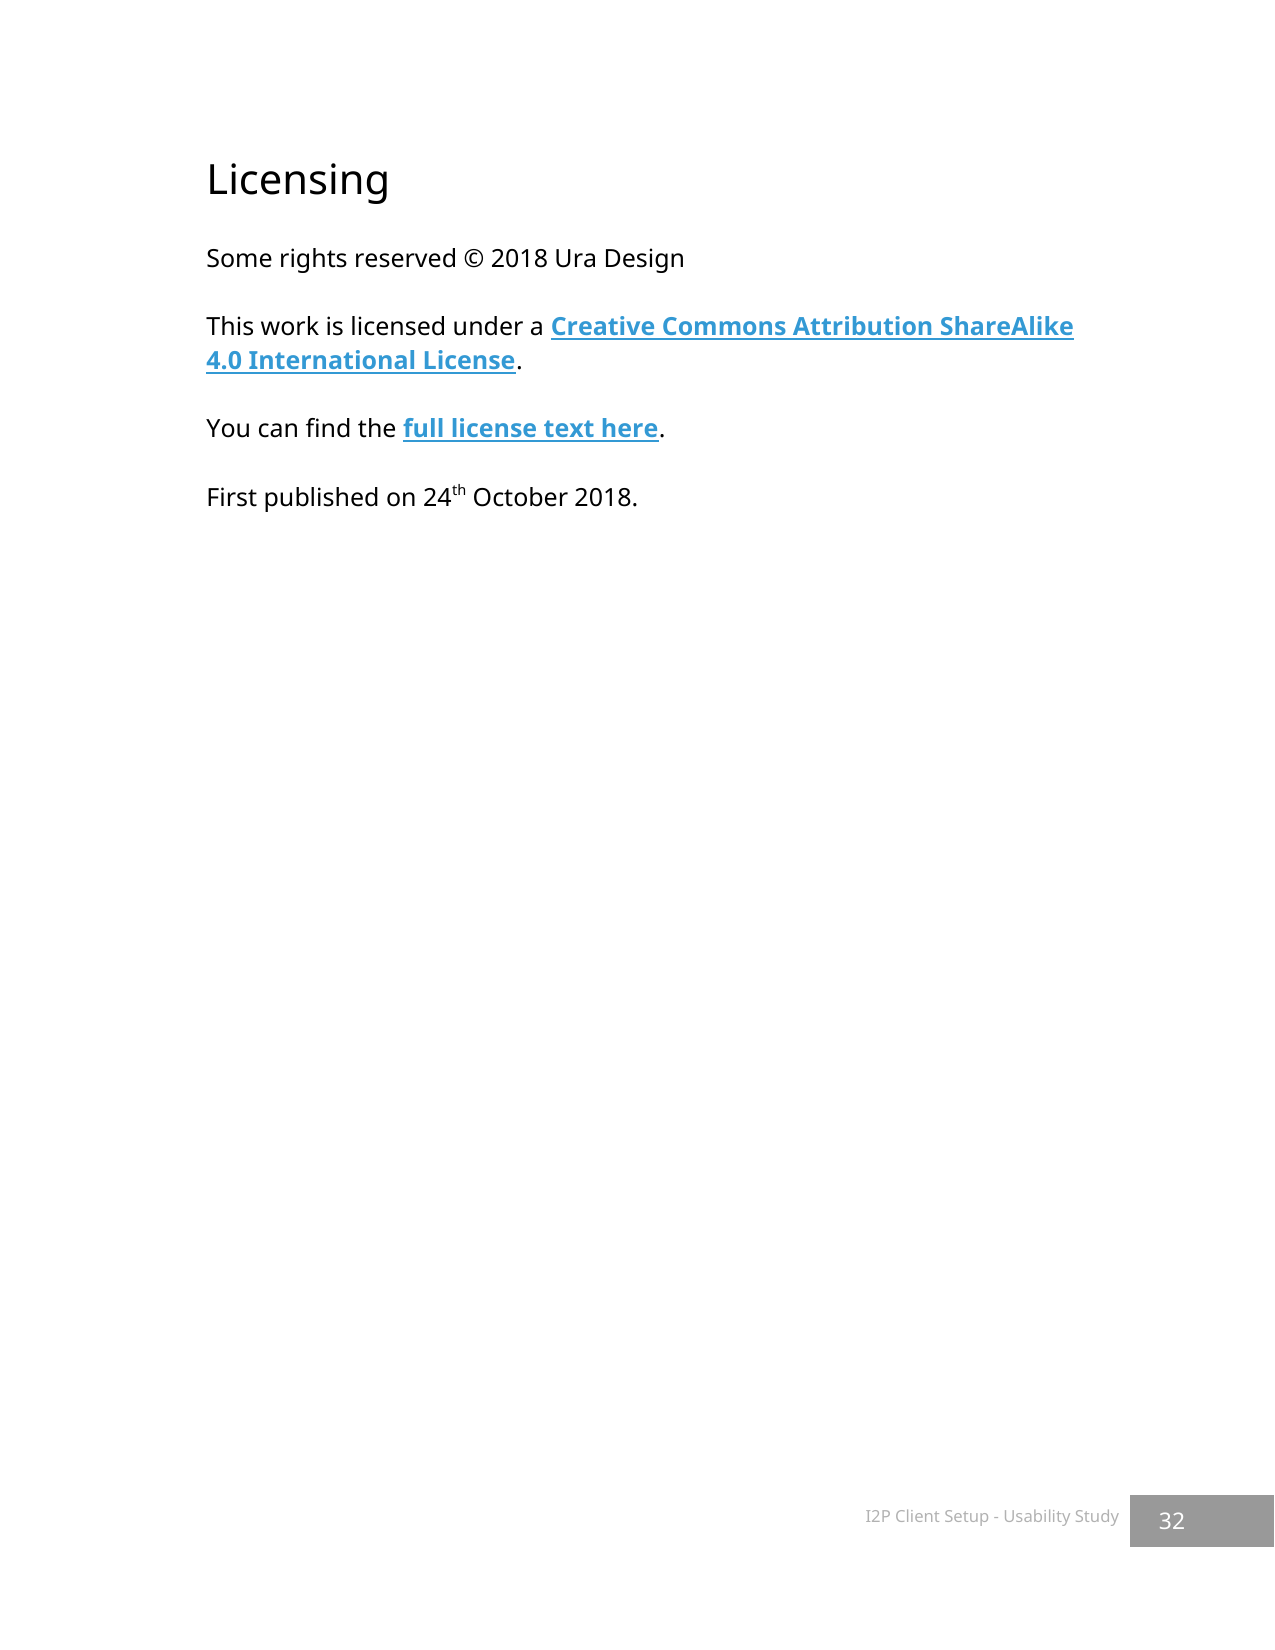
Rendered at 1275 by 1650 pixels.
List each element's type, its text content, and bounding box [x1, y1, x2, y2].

text This work is licensed under a Creative Commons Attribution ShareAlike 4.0 International License. [206, 309, 1078, 377]
text You can find the full license text here. [206, 411, 1078, 445]
text First published on 24th October 2018. [206, 479, 1078, 513]
text Licensing [206, 150, 1078, 207]
text Some rights reserved © 2018 Ura Design [206, 241, 1078, 275]
